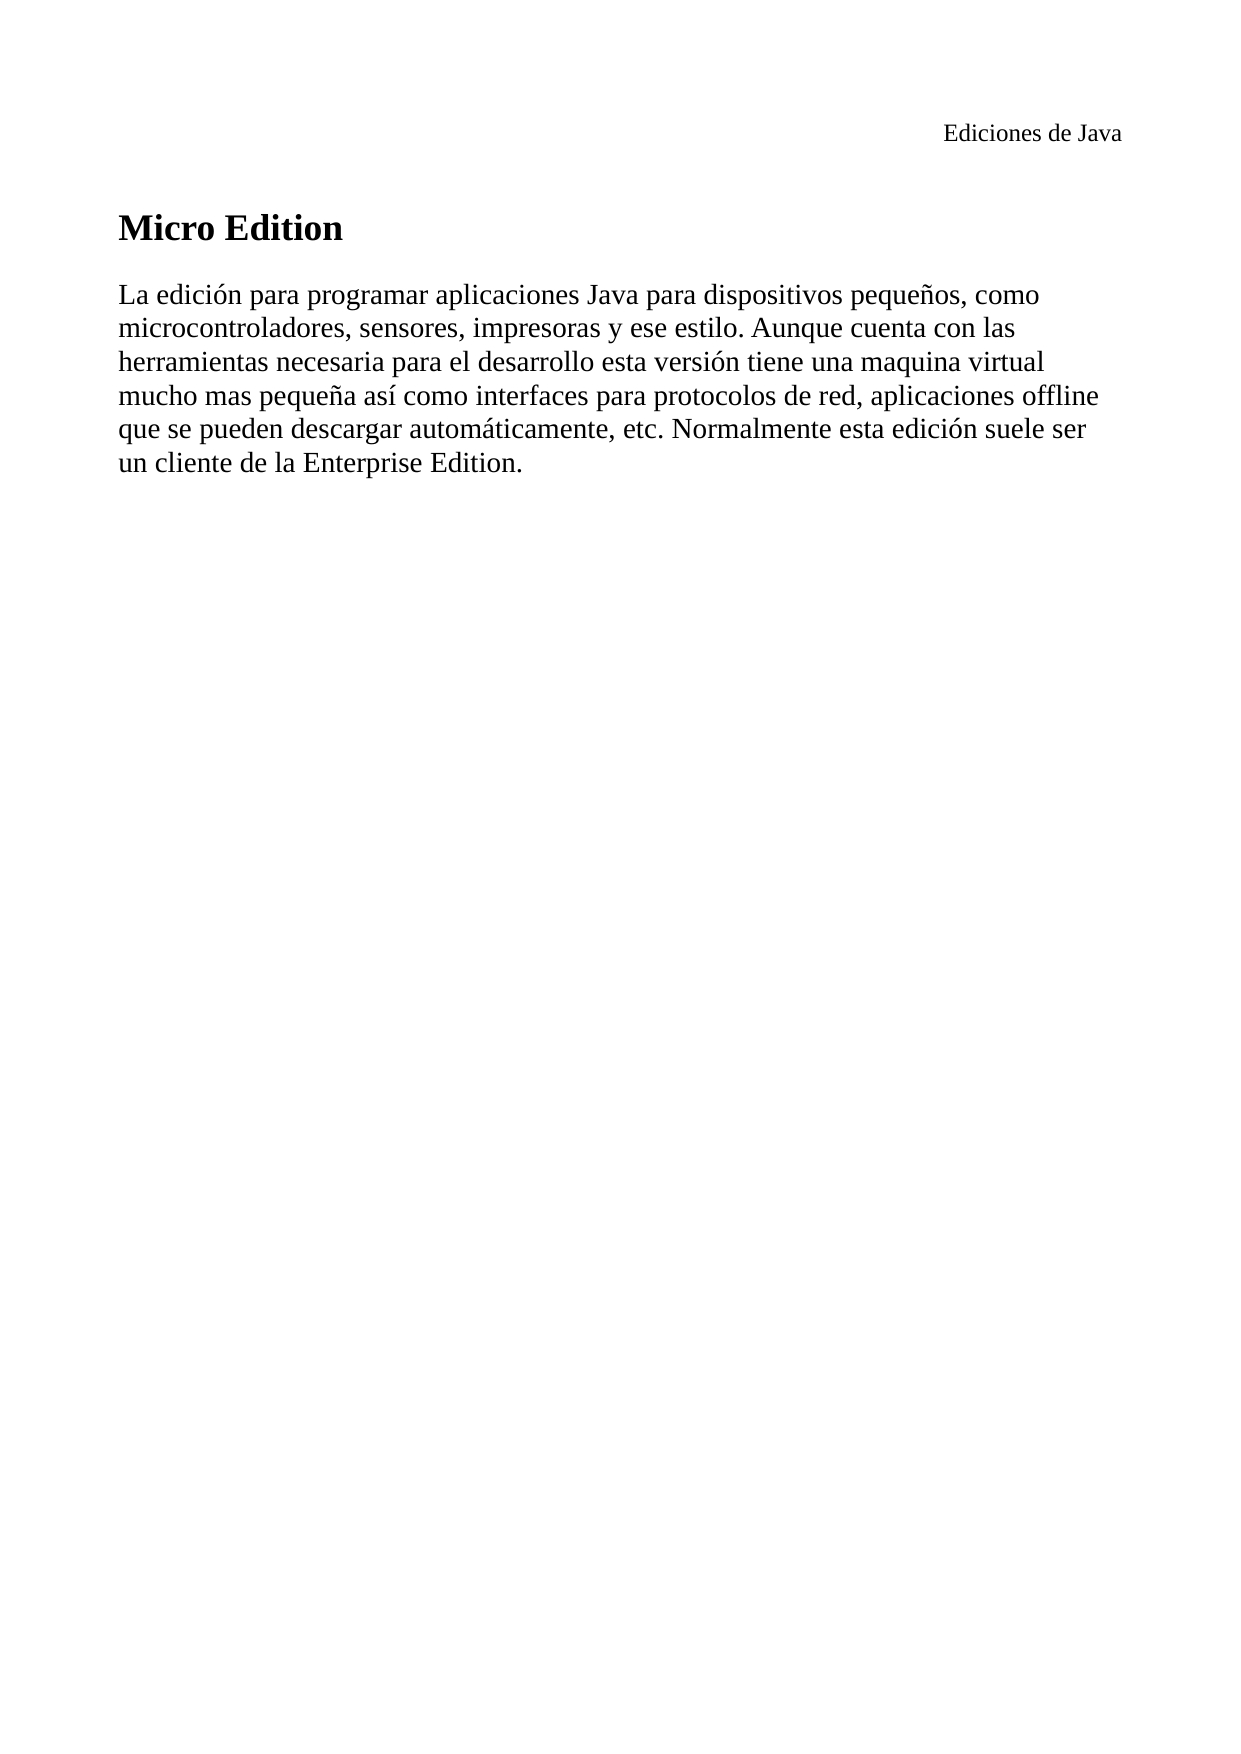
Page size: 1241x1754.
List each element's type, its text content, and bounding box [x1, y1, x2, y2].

text La edición para programar aplicaciones Java para dispositivos pequeños, como microcontroladores, sensores, impresoras y ese estilo. Aunque cuenta con las herramientas necesaria para el desarrollo esta versión tiene una maquina virtual mucho mas pequeña así como interfaces para protocolos de red, aplicaciones offline que se pueden descargar automáticamente, etc. Normalmente esta edición suele ser un cliente de la Enterprise Edition. [118, 277, 1122, 478]
text Micro Edition [118, 205, 1122, 248]
